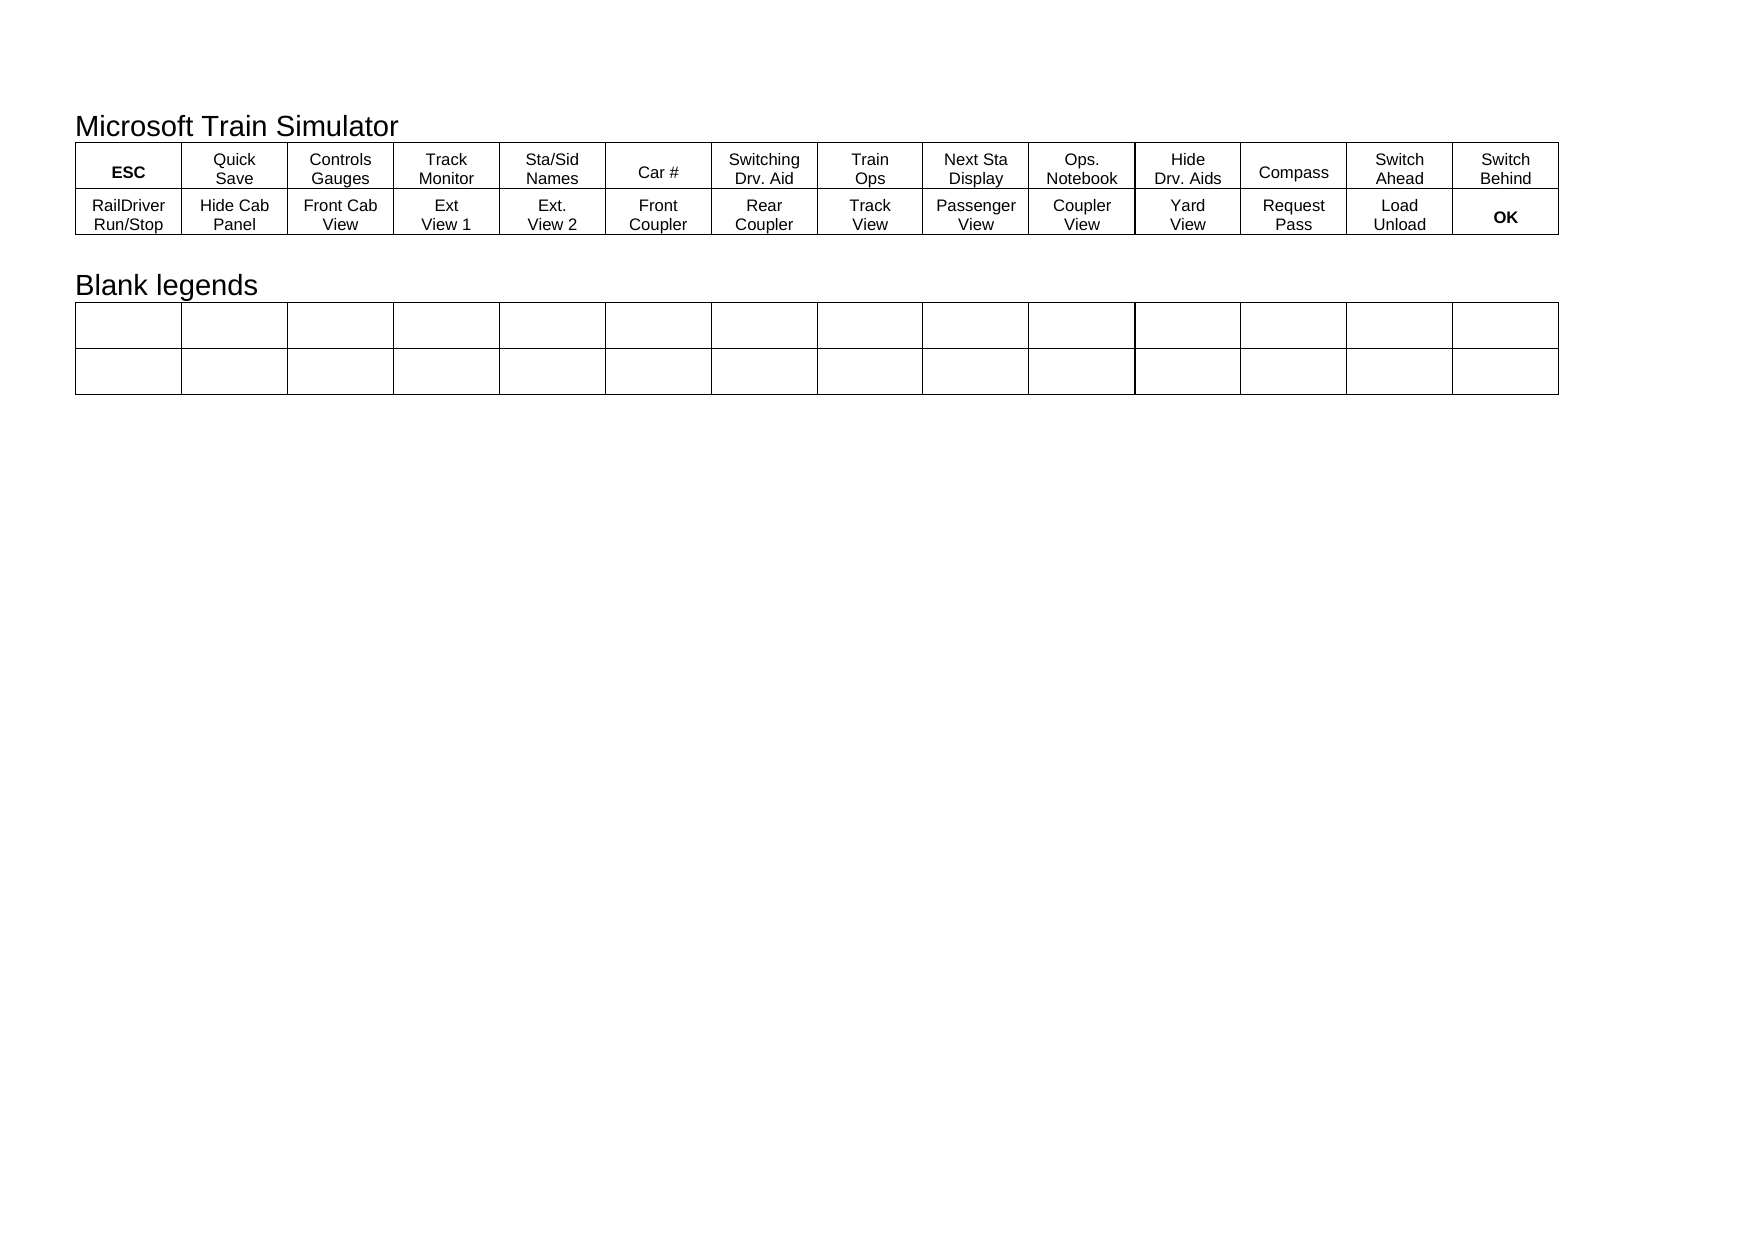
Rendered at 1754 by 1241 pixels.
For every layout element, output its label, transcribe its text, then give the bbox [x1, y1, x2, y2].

table_header [1029, 303, 1134, 348]
table_header [1241, 303, 1346, 348]
table_header [76, 303, 181, 348]
table_header [606, 303, 711, 348]
table_cell [1136, 349, 1240, 393]
table_header Track Monitor [394, 143, 499, 188]
table_cell Hide Cab Panel [182, 189, 287, 234]
table_header [394, 303, 499, 348]
table_cell OK [1453, 189, 1558, 234]
table_header Car # [606, 143, 711, 188]
table_cell Coupler View [1029, 189, 1134, 234]
table_cell [606, 349, 711, 393]
table_cell Ext View 1 [394, 189, 499, 234]
table_cell Passenger View [923, 189, 1028, 234]
table_header Switch Behind [1453, 143, 1558, 188]
table_header [500, 303, 605, 348]
table_header Hide Drv. Aids [1136, 143, 1240, 188]
table_cell [1347, 349, 1452, 393]
table_cell Yard View [1136, 189, 1240, 234]
table_header Switch Ahead [1347, 143, 1452, 188]
table_cell Track View [818, 189, 922, 234]
text Blank legends [75, 268, 1679, 302]
table_header Compass [1241, 143, 1346, 188]
text Microsoft Train Simulator [75, 108, 1679, 142]
table_header Sta/Sid Names [500, 143, 605, 188]
table_cell [394, 349, 499, 393]
table_cell Front Cab View [288, 189, 393, 234]
table_cell Rear Coupler [712, 189, 817, 234]
table_cell Request Pass [1241, 189, 1346, 234]
table_header [712, 303, 817, 348]
table_cell [1029, 349, 1134, 393]
table_header Train Ops [818, 143, 922, 188]
table_header [182, 303, 287, 348]
table_header ESC [76, 143, 181, 188]
table_header Controls Gauges [288, 143, 393, 188]
table_header [1347, 303, 1452, 348]
table_cell [182, 349, 287, 393]
table_cell [712, 349, 817, 393]
table_cell Front Coupler [606, 189, 711, 234]
table_header Next Sta Display [923, 143, 1028, 188]
table_header Quick Save [182, 143, 287, 188]
table_header Ops. Notebook [1029, 143, 1134, 188]
table_header [818, 303, 922, 348]
table_cell [1241, 349, 1346, 393]
table_cell Load Unload [1347, 189, 1452, 234]
table_cell [288, 349, 393, 393]
table_header Switching Drv. Aid [712, 143, 817, 188]
table_header [288, 303, 393, 348]
table_cell [500, 349, 605, 393]
table_header [1453, 303, 1558, 348]
table_cell [1453, 349, 1558, 393]
table_cell [818, 349, 922, 393]
table_cell [923, 349, 1028, 393]
table_cell RailDriver Run/Stop [76, 189, 181, 234]
table_cell [76, 349, 181, 393]
table_header [1136, 303, 1240, 348]
table_header [923, 303, 1028, 348]
table_cell Ext. View 2 [500, 189, 605, 234]
